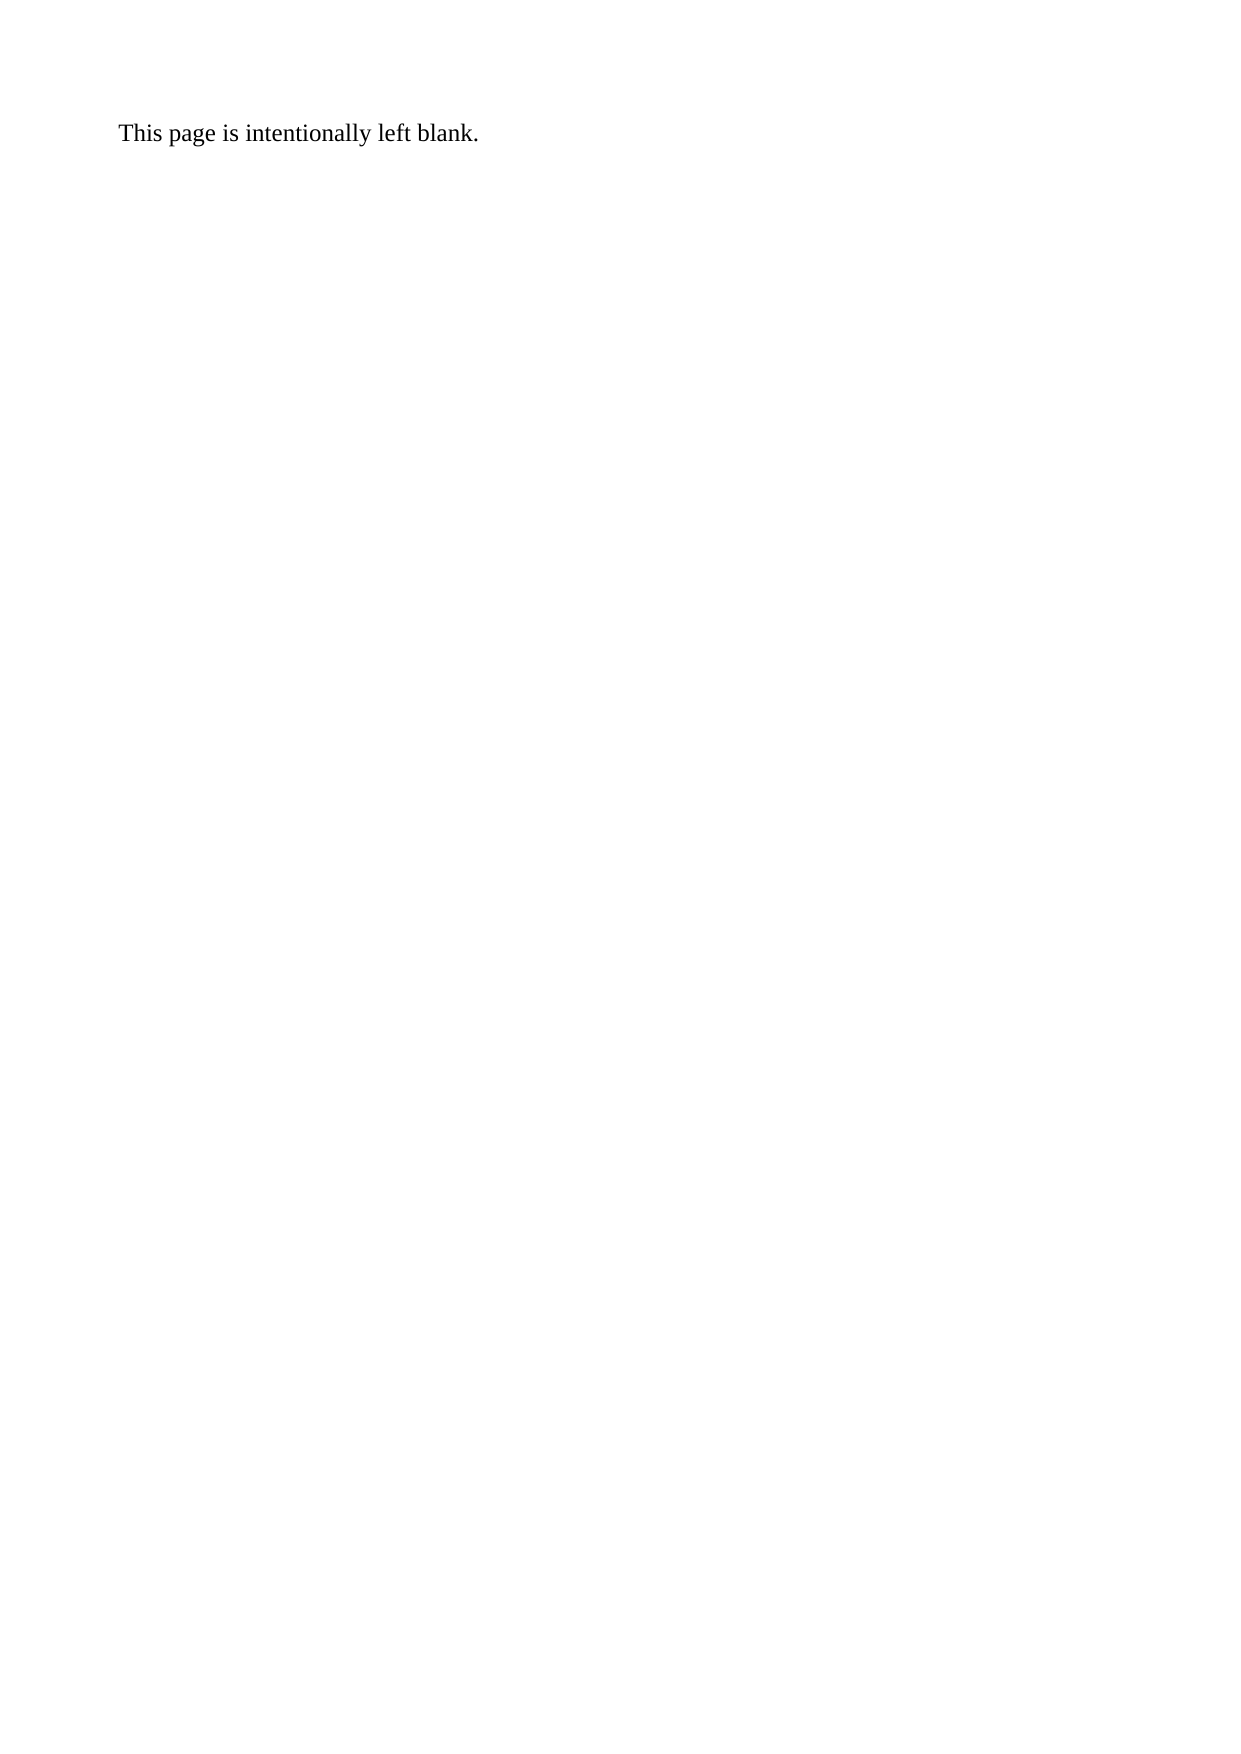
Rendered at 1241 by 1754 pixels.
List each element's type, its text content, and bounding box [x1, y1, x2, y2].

text This page is intentionally left blank. [118, 118, 1122, 147]
